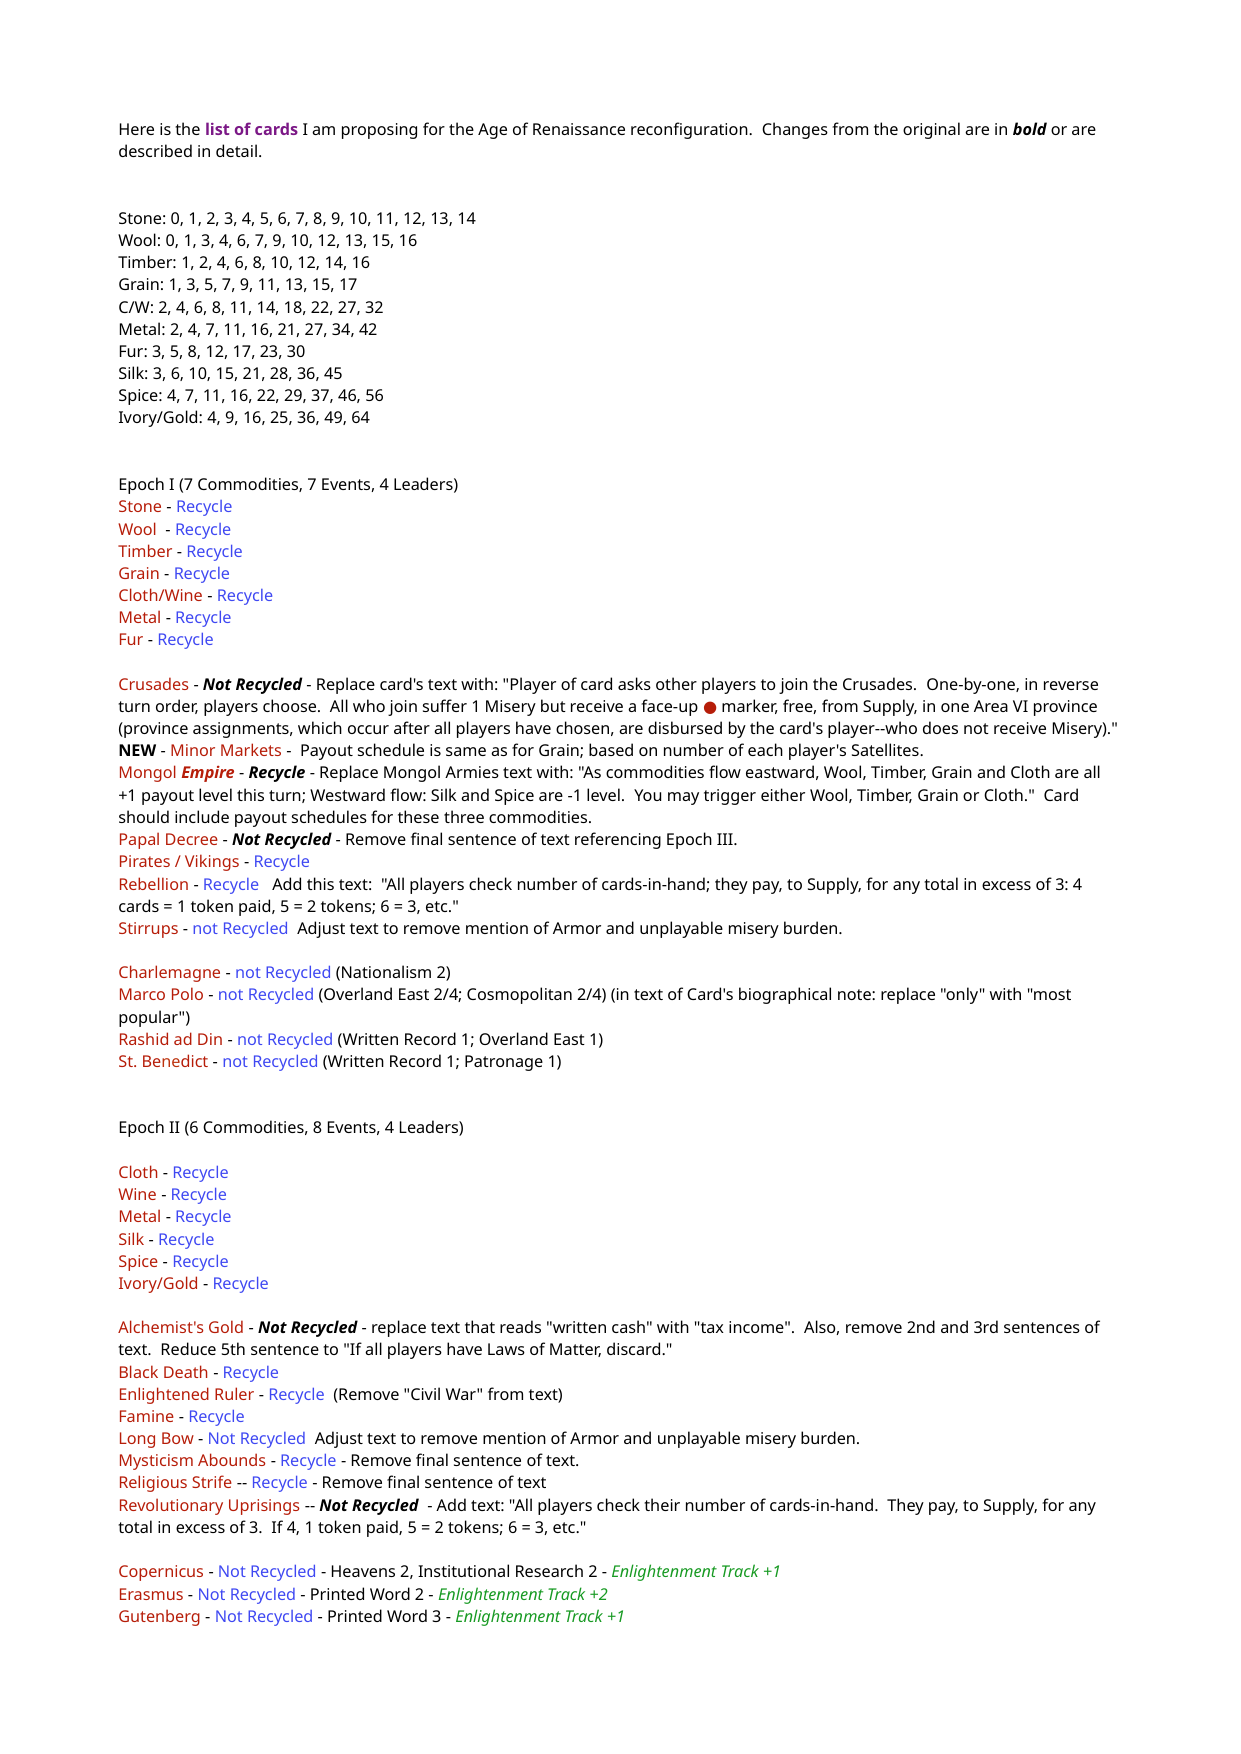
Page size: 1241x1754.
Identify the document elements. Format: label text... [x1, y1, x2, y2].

text Spice: 4, 7, 11, 16, 22, 29, 37, 46, 56 [118, 384, 1122, 407]
text Metal: 2, 4, 7, 11, 16, 21, 27, 34, 42 [118, 318, 1122, 340]
text Timber: 1, 2, 4, 6, 8, 10, 12, 14, 16 [118, 251, 1122, 273]
text Timber - Recycle [118, 540, 1122, 562]
text Marco Polo - not Recycled (Overland East 2/4; Cosmopolitan 2/4) (in text of Card's biographical note: replace "only" with "most popular") [118, 983, 1122, 1028]
text Spice - Recycle [118, 1250, 1122, 1272]
text Mysticism Abounds - Recycle - Remove final sentence of text. [118, 1449, 1122, 1472]
text Stirrups - not Recycled Adjust text to remove mention of Armor and unplayable misery burden. [118, 917, 1122, 939]
text Ivory/Gold: 4, 9, 16, 25, 36, 49, 64 [118, 407, 1122, 429]
text Metal - Recycle [118, 606, 1122, 628]
text Stone: 0, 1, 2, 3, 4, 5, 6, 7, 8, 9, 10, 11, 12, 13, 14 [118, 207, 1122, 229]
text Famine - Recycle [118, 1405, 1122, 1427]
text Silk: 3, 6, 10, 15, 21, 28, 36, 45 [118, 362, 1122, 384]
text Cloth/Wine - Recycle [118, 584, 1122, 606]
text Ivory/Gold - Recycle [118, 1272, 1122, 1294]
text Wool - Recycle [118, 517, 1122, 540]
text Here is the list of cards I am proposing for the Age of Renaissance reconfiguration. Changes from the original are in bold or are described in detail. [118, 118, 1122, 162]
text Black Death - Recycle [118, 1361, 1122, 1383]
text Crusades - Not Recycled - Replace card's text with: "Player of card asks other players to join the Crusades. One-by-one, in reverse turn order, players choose. All who join suffer 1 Misery but receive a face-up ● marker, free, from Supply, in one Area VI province (province assignments, which occur after all players have chosen, are disbursed by the card's player--who does not receive Misery)." [118, 673, 1122, 739]
text NEW - Minor Markets - Payout schedule is same as for Grain; based on number of each player's Satellites. [118, 739, 1122, 762]
text Fur - Recycle [118, 628, 1122, 651]
text Rebellion - Recycle Add this text: "All players check number of cards-in-hand; they pay, to Supply, for any total in excess of 3: 4 cards = 1 token paid, 5 = 2 tokens; 6 = 3, etc." [118, 872, 1122, 917]
text Religious Strife -- Recycle - Remove final sentence of text [118, 1472, 1122, 1494]
text Wine - Recycle [118, 1183, 1122, 1205]
text Cloth - Recycle [118, 1161, 1122, 1183]
text Rashid ad Din - not Recycled (Written Record 1; Overland East 1) [118, 1028, 1122, 1050]
text Revolutionary Uprisings -- Not Recycled - Add text: "All players check their number of cards-in-hand. They pay, to Supply, for any total in excess of 3. If 4, 1 token paid, 5 = 2 tokens; 6 = 3, etc." [118, 1494, 1122, 1538]
text Wool: 0, 1, 3, 4, 6, 7, 9, 10, 12, 13, 15, 16 [118, 229, 1122, 251]
text Epoch II (6 Commodities, 8 Events, 4 Leaders) [118, 1117, 1122, 1139]
text Pirates / Vikings - Recycle [118, 850, 1122, 872]
text Metal - Recycle [118, 1205, 1122, 1227]
text Epoch I (7 Commodities, 7 Events, 4 Leaders) [118, 473, 1122, 495]
text Mongol Empire - Recycle - Replace Mongol Armies text with: "As commodities flow eastward, Wool, Timber, Grain and Cloth are all +1 payout level this turn; Westward flow: Silk and Spice are -1 level. You may trigger either Wool, Timber, Grain or Cloth." Card should include payout schedules for these three commodities. [118, 762, 1122, 828]
text C/W: 2, 4, 6, 8, 11, 14, 18, 22, 27, 32 [118, 296, 1122, 318]
text Fur: 3, 5, 8, 12, 17, 23, 30 [118, 340, 1122, 362]
text Enlightened Ruler - Recycle (Remove "Civil War" from text) [118, 1383, 1122, 1405]
text Charlemagne - not Recycled (Nationalism 2) [118, 961, 1122, 983]
text Erasmus - Not Recycled - Printed Word 2 - Enlightenment Track +2 [118, 1582, 1122, 1605]
text Long Bow - Not Recycled Adjust text to remove mention of Armor and unplayable misery burden. [118, 1427, 1122, 1449]
text Grain: 1, 3, 5, 7, 9, 11, 13, 15, 17 [118, 273, 1122, 296]
text St. Benedict - not Recycled (Written Record 1; Patronage 1) [118, 1050, 1122, 1072]
text Stone - Recycle [118, 495, 1122, 517]
text Papal Decree - Not Recycled - Remove final sentence of text referencing Epoch III. [118, 828, 1122, 850]
text Copernicus - Not Recycled - Heavens 2, Institutional Research 2 - Enlightenment Track +1 [118, 1560, 1122, 1582]
text Grain - Recycle [118, 562, 1122, 584]
text Alchemist's Gold - Not Recycled - replace text that reads "written cash" with "tax income". Also, remove 2nd and 3rd sentences of text. Reduce 5th sentence to "If all players have Laws of Matter, discard." [118, 1316, 1122, 1361]
text Silk - Recycle [118, 1227, 1122, 1250]
text Gutenberg - Not Recycled - Printed Word 3 - Enlightenment Track +1 [118, 1605, 1122, 1627]
